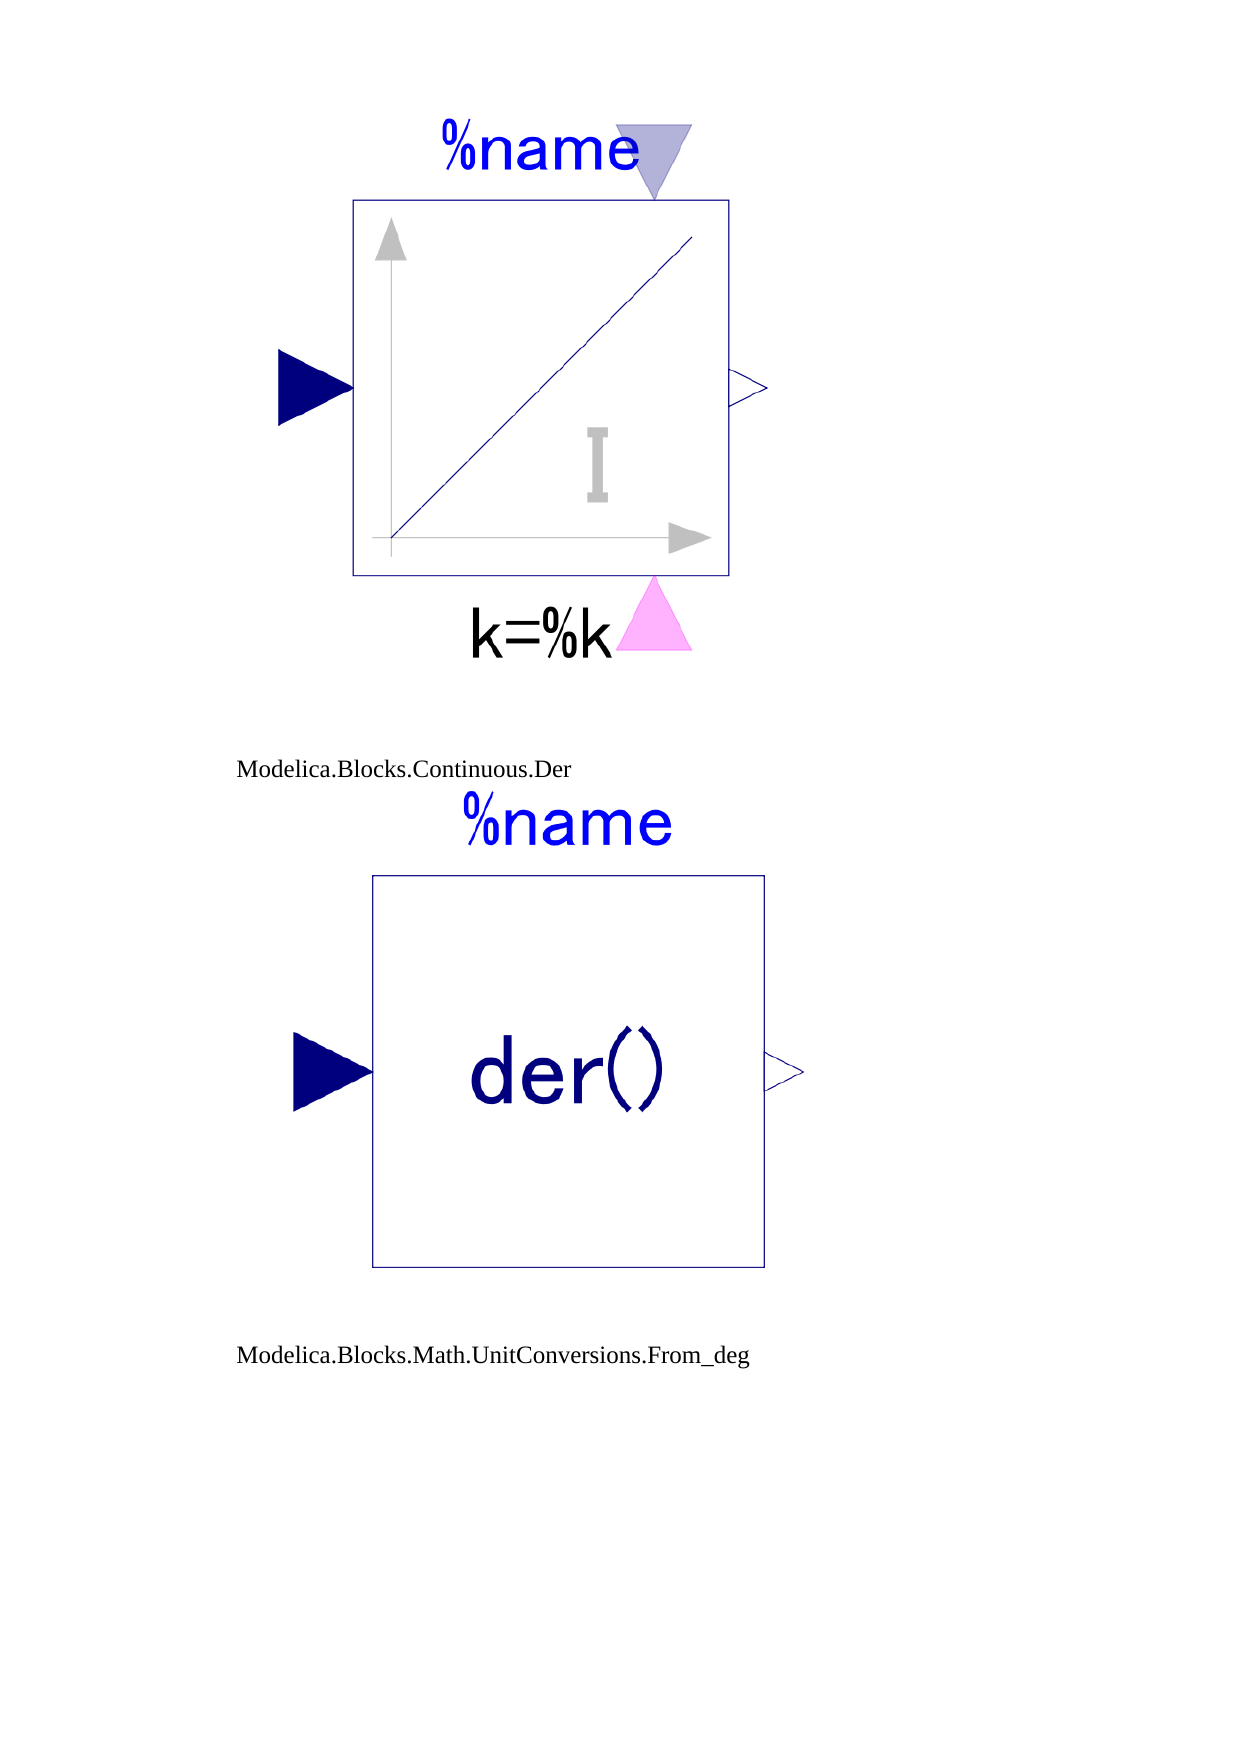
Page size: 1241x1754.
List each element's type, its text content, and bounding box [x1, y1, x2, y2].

picture [257, 118, 775, 668]
text Modelica.Blocks.Math.UnitConversions.From_deg [236, 1340, 1122, 1369]
picture [267, 782, 818, 1283]
text Modelica.Blocks.Continuous.Der [236, 754, 1122, 783]
